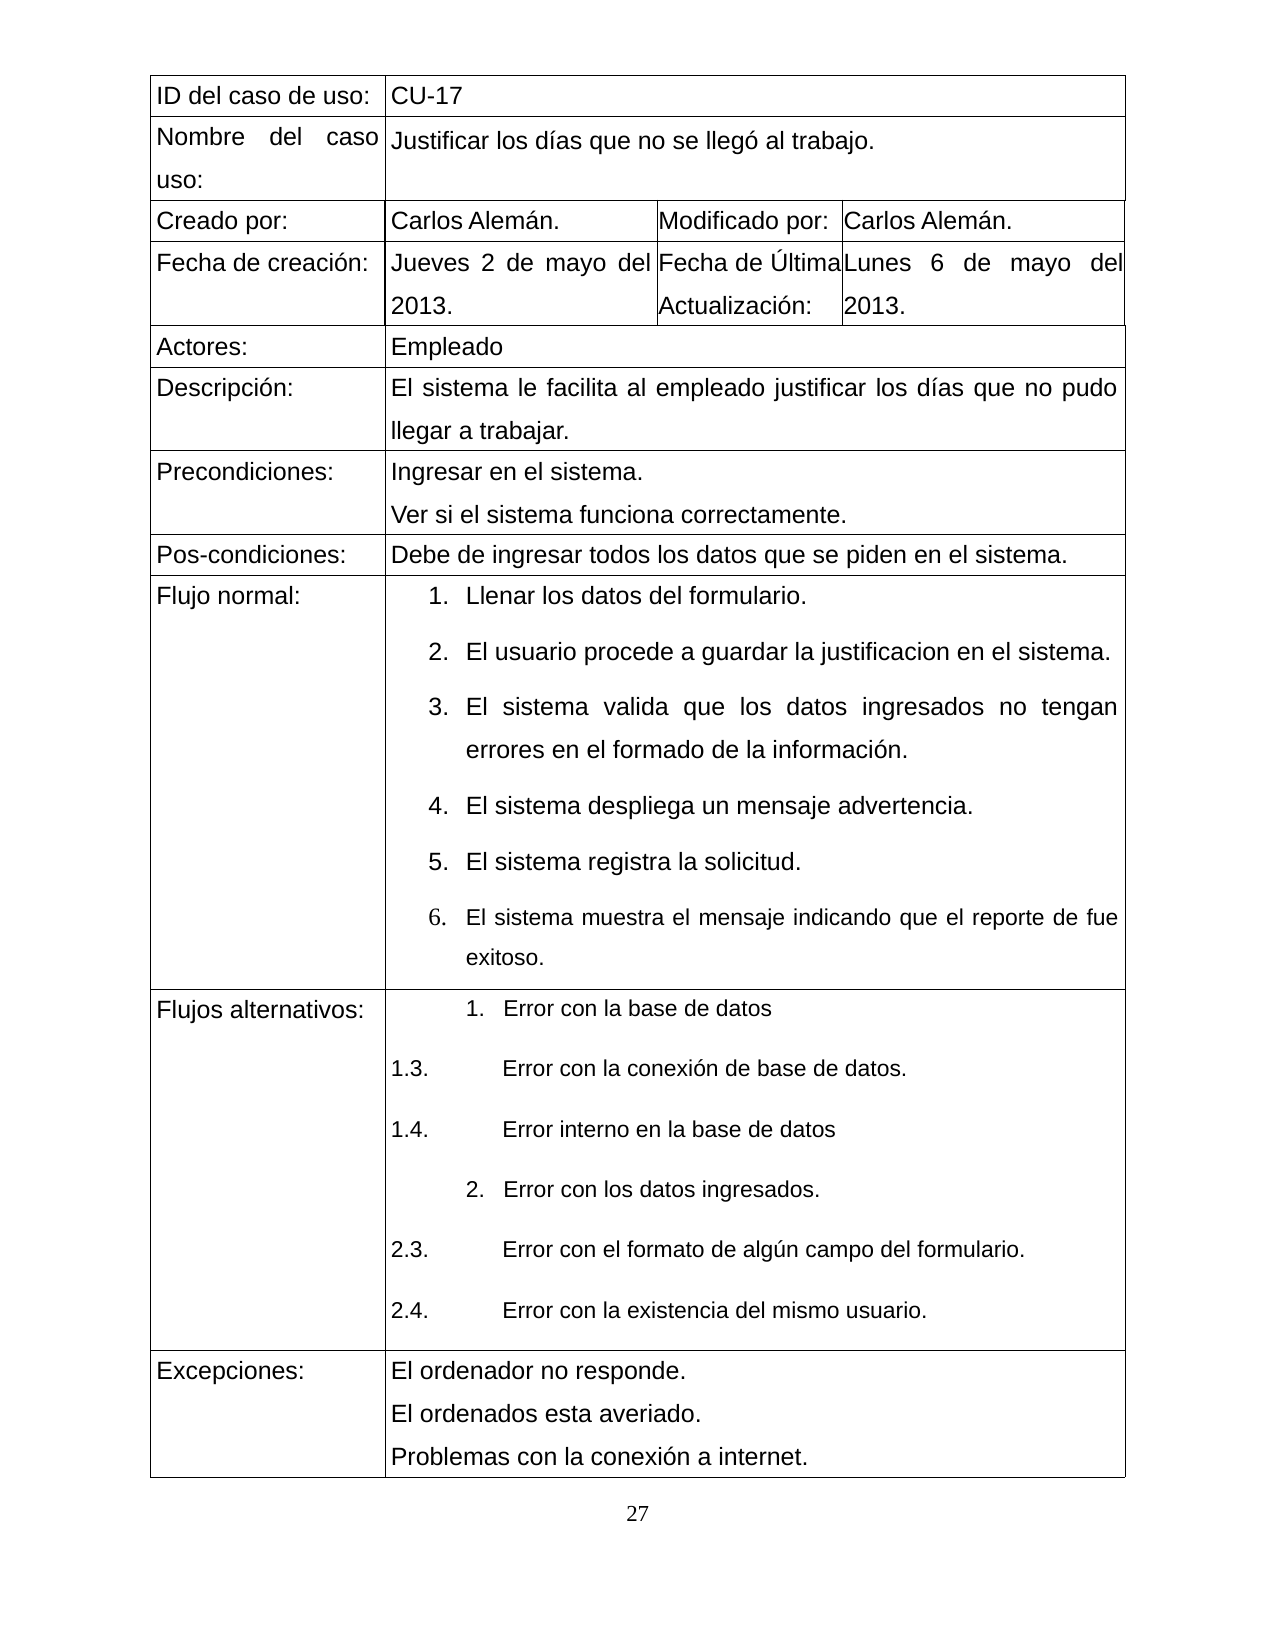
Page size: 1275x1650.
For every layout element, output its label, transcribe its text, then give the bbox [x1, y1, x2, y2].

table_cell Carlos Alemán. [386, 201, 657, 241]
table_cell Jueves 2 de mayo del 2013. [386, 242, 657, 325]
table_cell Empleado [386, 326, 1125, 366]
table_cell Flujo normal: [151, 576, 385, 989]
table_cell Fecha de creación: [151, 242, 384, 325]
table_cell Justificar los días que no se llegó al trabajo. [386, 117, 1125, 199]
table_cell Actores: [151, 326, 385, 366]
table_header ID del caso de uso: [151, 76, 385, 116]
table_cell Nombre del caso uso: [151, 117, 385, 199]
table_header CU-17 [386, 76, 1125, 116]
table_cell Precondiciones: [151, 451, 385, 534]
table_cell Modificado por: [658, 201, 842, 241]
table_cell Carlos Alemán. [843, 201, 1124, 241]
table_cell Pos-condiciones: [151, 535, 385, 575]
table_cell Debe de ingresar todos los datos que se piden en el sistema. [386, 535, 1125, 575]
table_cell El ordenador no responde. El ordenados esta averiado. Problemas con la conexión a internet. [386, 1351, 1125, 1477]
table_cell El sistema le facilita al empleado justificar los días que no pudo llegar a trabajar. [386, 368, 1125, 450]
table_cell Fecha de Última Actualización: [658, 242, 842, 325]
table_cell Ingresar en el sistema. Ver si el sistema funciona correctamente. [386, 451, 1125, 534]
table_cell Excepciones: [151, 1351, 385, 1477]
table_cell Flujos alternativos: [151, 990, 385, 1349]
table_cell Descripción: [151, 368, 385, 450]
table_cell Lunes 6 de mayo del 2013. [843, 242, 1124, 325]
table_cell Creado por: [151, 201, 384, 241]
table_cell Llenar los datos del formulario. El usuario procede a guardar la justificacion en el sistema. El sistema valida que los datos ingresados no tengan errores en el formado de la información. El sistema despliega un mensaje advertencia. El sistema registra la solicitud. El sistema muestra el mensaje indicando que el reporte de fue exitoso. [386, 576, 1125, 989]
table_cell Error con la base de datos Error con la conexión de base de datos. Error interno en la base de datos Error con los datos ingresados. Error con el formato de algún campo del formulario. Error con la existencia del mismo usuario. [386, 990, 1125, 1349]
